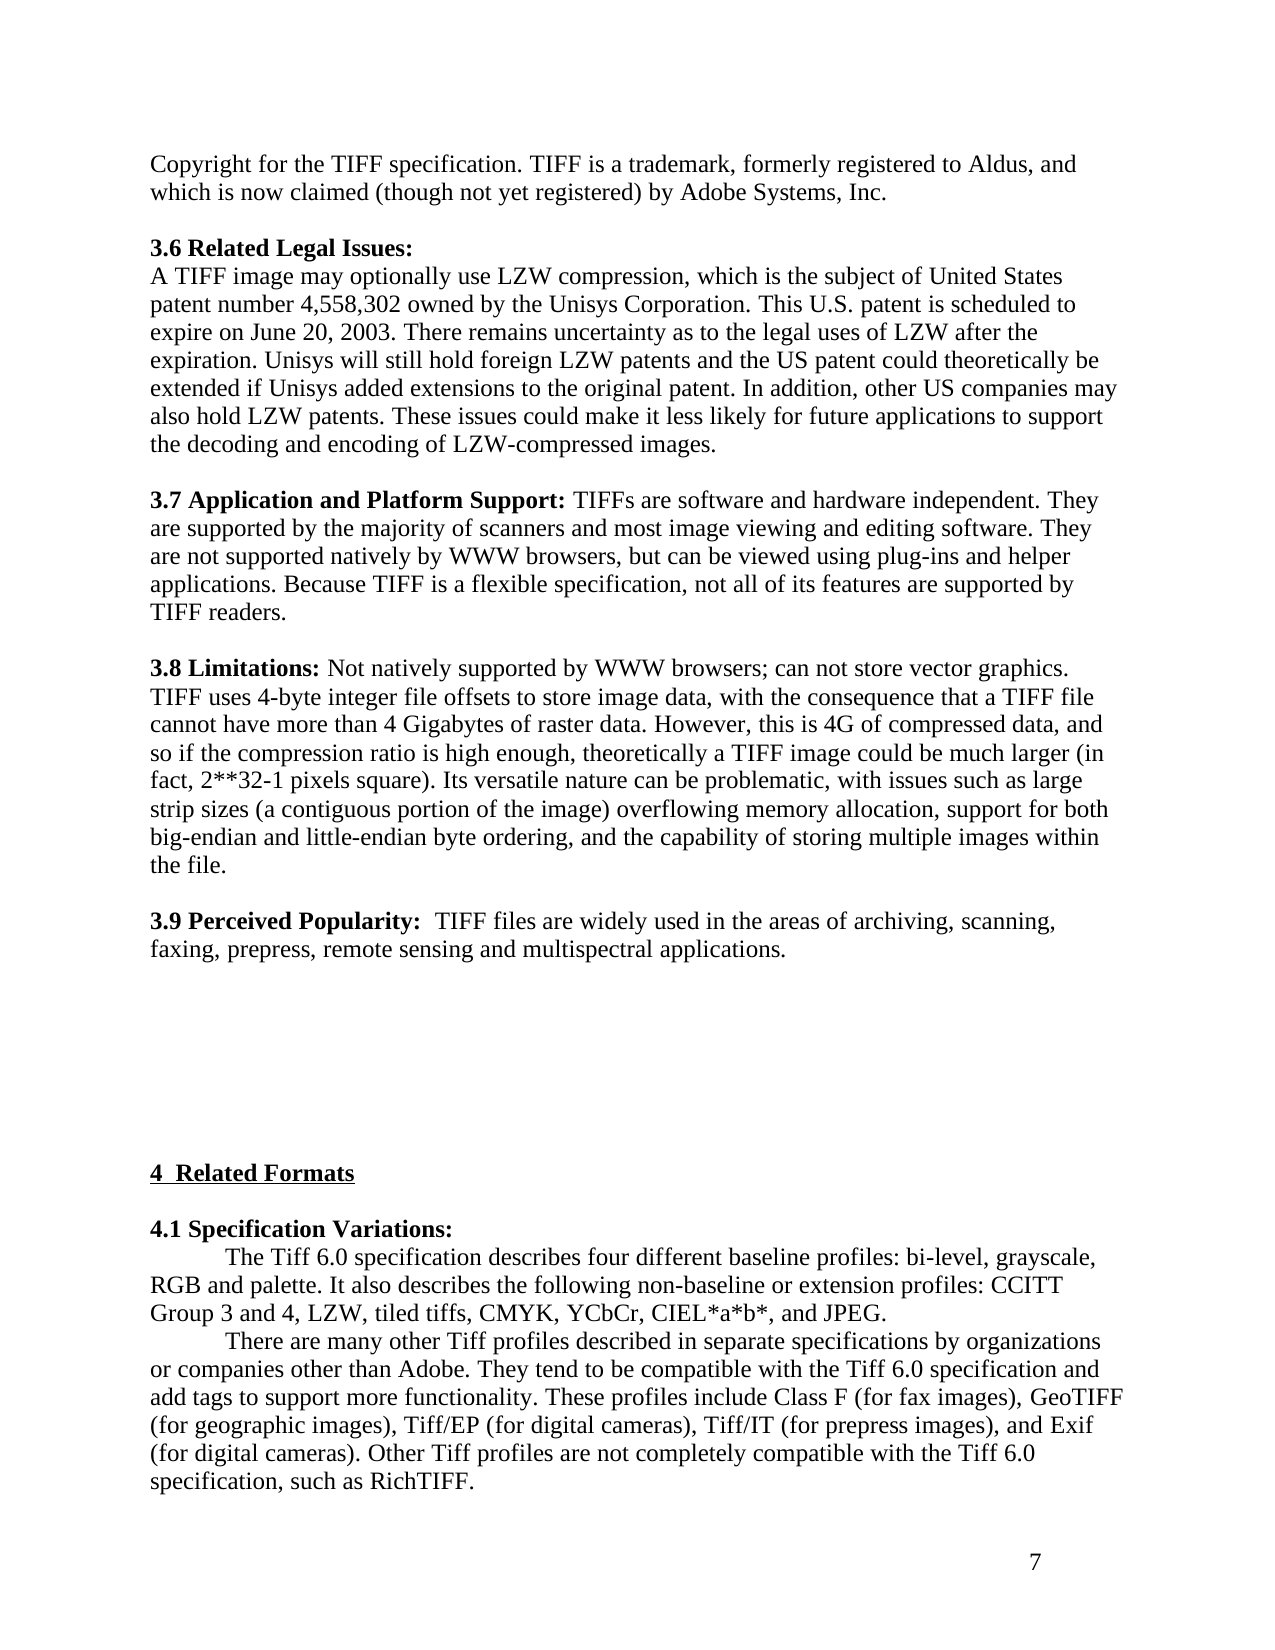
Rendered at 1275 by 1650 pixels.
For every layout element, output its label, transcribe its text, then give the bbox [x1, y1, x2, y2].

list The Tiff 6.0 specification describes four different baseline profiles: bi-level, grayscale, RGB and palette. It also describes the following non-baseline or extension profiles: CCITT Group 3 and 4, LZW, tiled tiffs, CMYK, YCbCr, CIEL*a*b*, and JPEG. [150, 1243, 1125, 1327]
text Copyright for the TIFF specification. TIFF is a trademark, formerly registered to Aldus, and which is now claimed (though not yet registered) by Adobe Systems, Inc. [150, 150, 1125, 206]
list 3.7 Application and Platform Support: TIFFs are software and hardware independent. They are supported by the majority of scanners and most image viewing and editing software. They are not supported natively by WWW browsers, but can be viewed using plug-ins and helper applications. Because TIFF is a flexible specification, not all of its features are supported by TIFF readers. [150, 486, 1125, 626]
list 4 Related Formats [150, 1159, 1125, 1187]
list 4.1 Specification Variations: [150, 1215, 1125, 1243]
text A TIFF image may optionally use LZW compression, which is the subject of United States patent number 4,558,302 owned by the Unisys Corporation. This U.S. patent is scheduled to expire on June 20, 2003. There remains uncertainty as to the legal uses of LZW after the expiration. Unisys will still hold foreign LZW patents and the US patent could theoretically be extended if Unisys added extensions to the original patent. In addition, other US companies may also hold LZW patents. These issues could make it less likely for future applications to support the decoding and encoding of LZW-compressed images. [150, 262, 1125, 458]
text 3.8 Limitations: Not natively supported by WWW browsers; can not store vector graphics. [150, 654, 1125, 682]
list 3.9 Perceived Popularity: TIFF files are widely used in the areas of archiving, scanning, faxing, prepress, remote sensing and multispectral applications. [150, 907, 1125, 963]
list 3.6 Related Legal Issues: [150, 234, 1125, 262]
text TIFF uses 4-byte integer file offsets to store image data, with the consequence that a TIFF file cannot have more than 4 Gigabytes of raster data. However, this is 4G of compressed data, and so if the compression ratio is high enough, theoretically a TIFF image could be much larger (in fact, 2**32-1 pixels square). Its versatile nature can be problematic, with issues such as large strip sizes (a contiguous portion of the image) overflowing memory allocation, support for both big-endian and little-endian byte ordering, and the capability of storing multiple images within the file. [150, 682, 1125, 878]
list There are many other Tiff profiles described in separate specifications by organizations or companies other than Adobe. They tend to be compatible with the Tiff 6.0 specification and add tags to support more functionality. These profiles include Class F (for fax images), GeoTIFF (for geographic images), Tiff/EP (for digital cameras), Tiff/IT (for prepress images), and Exif (for digital cameras). Other Tiff profiles are not completely compatible with the Tiff 6.0 specification, such as RichTIFF. [150, 1327, 1125, 1495]
